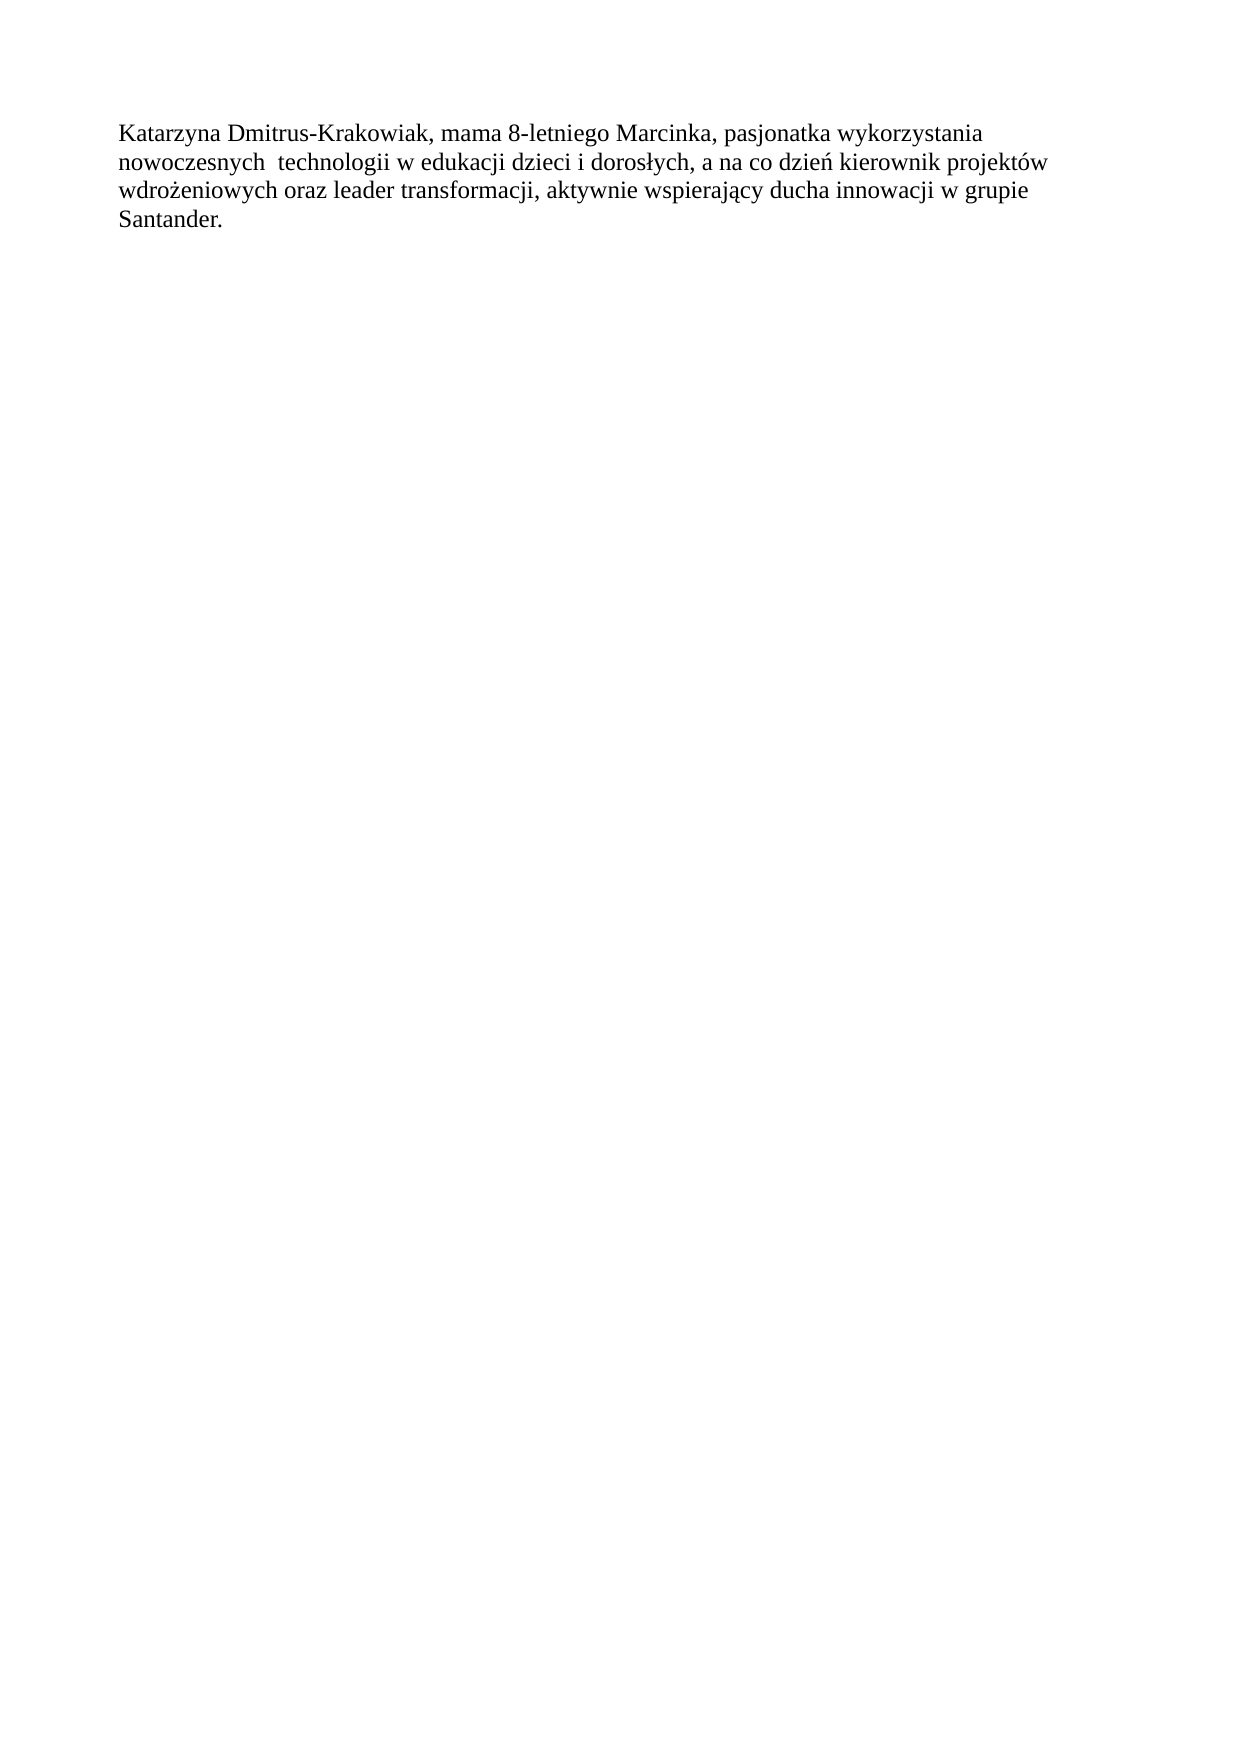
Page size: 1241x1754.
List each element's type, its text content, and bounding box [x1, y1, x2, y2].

text Katarzyna Dmitrus-Krakowiak, mama 8-letniego Marcinka, pasjonatka wykorzystania nowoczesnych technologii w edukacji dzieci i dorosłych, a na co dzień kierownik projektów wdrożeniowych oraz leader transformacji, aktywnie wspierający ducha innowacji w grupie Santander. [118, 118, 1122, 233]
